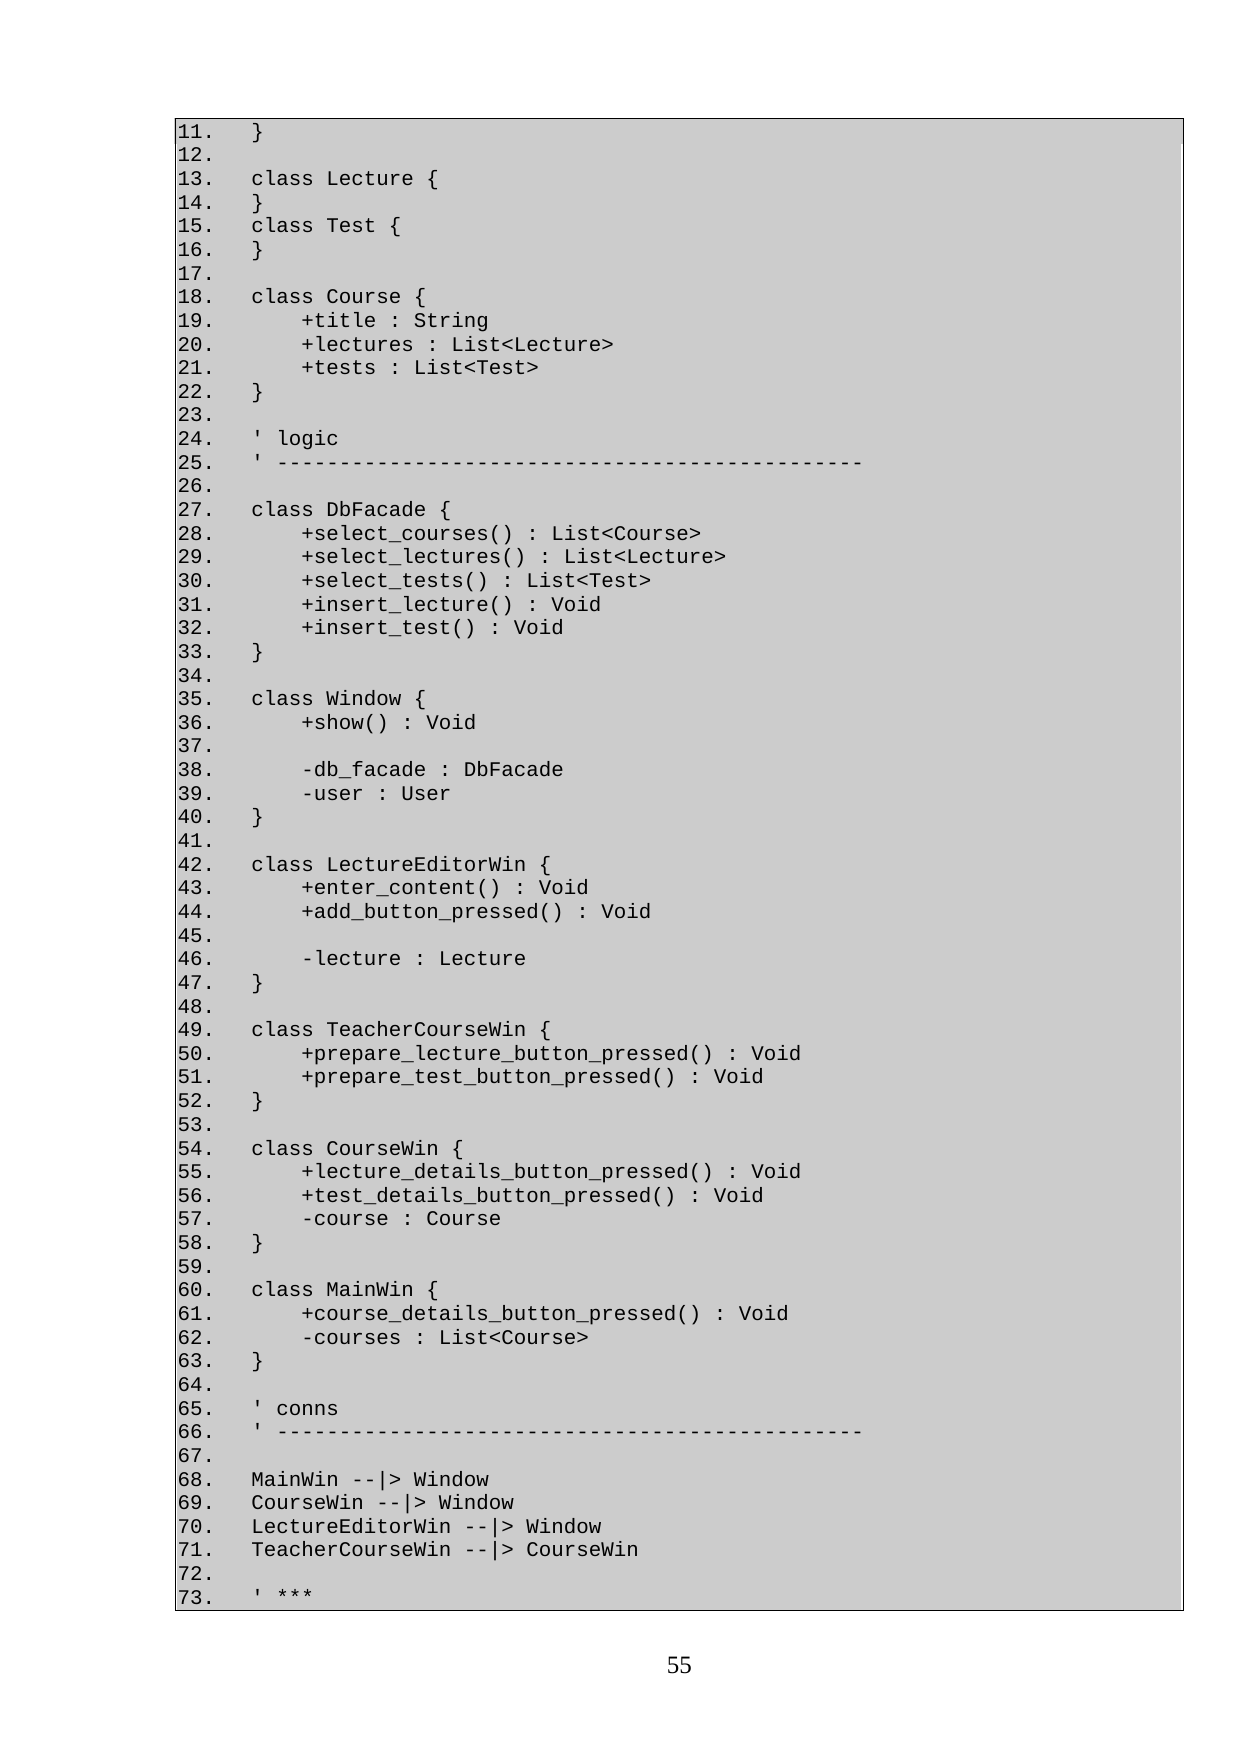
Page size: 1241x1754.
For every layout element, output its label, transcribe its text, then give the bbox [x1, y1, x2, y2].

list ' logic [177, 428, 1181, 452]
list +add_button_pressed() : Void [177, 901, 1181, 925]
list +show() : Void [177, 712, 1181, 736]
list -lecture : Lecture [177, 948, 1181, 972]
list MainWin --|> Window [177, 1468, 1181, 1492]
list } [176, 119, 1183, 144]
list class DbFacade { [177, 499, 1181, 523]
list +prepare_lecture_button_pressed() : Void [177, 1043, 1181, 1067]
list } [177, 1090, 1181, 1114]
list +insert_lecture() : Void [177, 594, 1181, 617]
list ' conns [177, 1398, 1181, 1421]
list class MainWin { [177, 1279, 1181, 1303]
list +tests : List<Test> [177, 357, 1181, 381]
list -courses : List<Course> [177, 1327, 1181, 1350]
list +lecture_details_button_pressed() : Void [177, 1161, 1181, 1185]
list TeacherCourseWin --|> CourseWin [177, 1539, 1181, 1563]
list class Course { [177, 286, 1181, 310]
list LectureEditorWin --|> Window [177, 1516, 1181, 1539]
list +insert_test() : Void [177, 617, 1181, 641]
list } [177, 641, 1181, 664]
list -user : User [177, 783, 1181, 806]
list } [177, 1350, 1181, 1374]
list } [177, 806, 1181, 830]
list +enter_content() : Void [177, 877, 1181, 901]
list +test_details_button_pressed() : Void [177, 1185, 1181, 1208]
list class CourseWin { [177, 1137, 1181, 1161]
list +prepare_test_button_pressed() : Void [177, 1067, 1181, 1090]
list -course : Course [177, 1208, 1181, 1232]
list class LectureEditorWin { [177, 854, 1181, 877]
list class TeacherCourseWin { [177, 1019, 1181, 1043]
list +lectures : List<Lecture> [177, 333, 1181, 357]
list class Test { [177, 215, 1181, 239]
list +course_details_button_pressed() : Void [177, 1303, 1181, 1327]
list class Lecture { [177, 168, 1181, 192]
list +select_lectures() : List<Lecture> [177, 546, 1181, 570]
list } [177, 192, 1181, 215]
list } [177, 1232, 1181, 1256]
list } [177, 381, 1181, 404]
list -db_facade : DbFacade [177, 759, 1181, 783]
list +select_courses() : List<Course> [177, 523, 1181, 546]
list +title : String [177, 310, 1181, 333]
list class Window { [177, 688, 1181, 712]
list CourseWin --|> Window [177, 1492, 1181, 1516]
list } [177, 972, 1181, 996]
list ' ----------------------------------------------- [177, 452, 1181, 475]
list } [177, 239, 1181, 263]
list ' *** [177, 1587, 1181, 1610]
list ' ----------------------------------------------- [177, 1421, 1181, 1445]
list +select_tests() : List<Test> [177, 570, 1181, 594]
